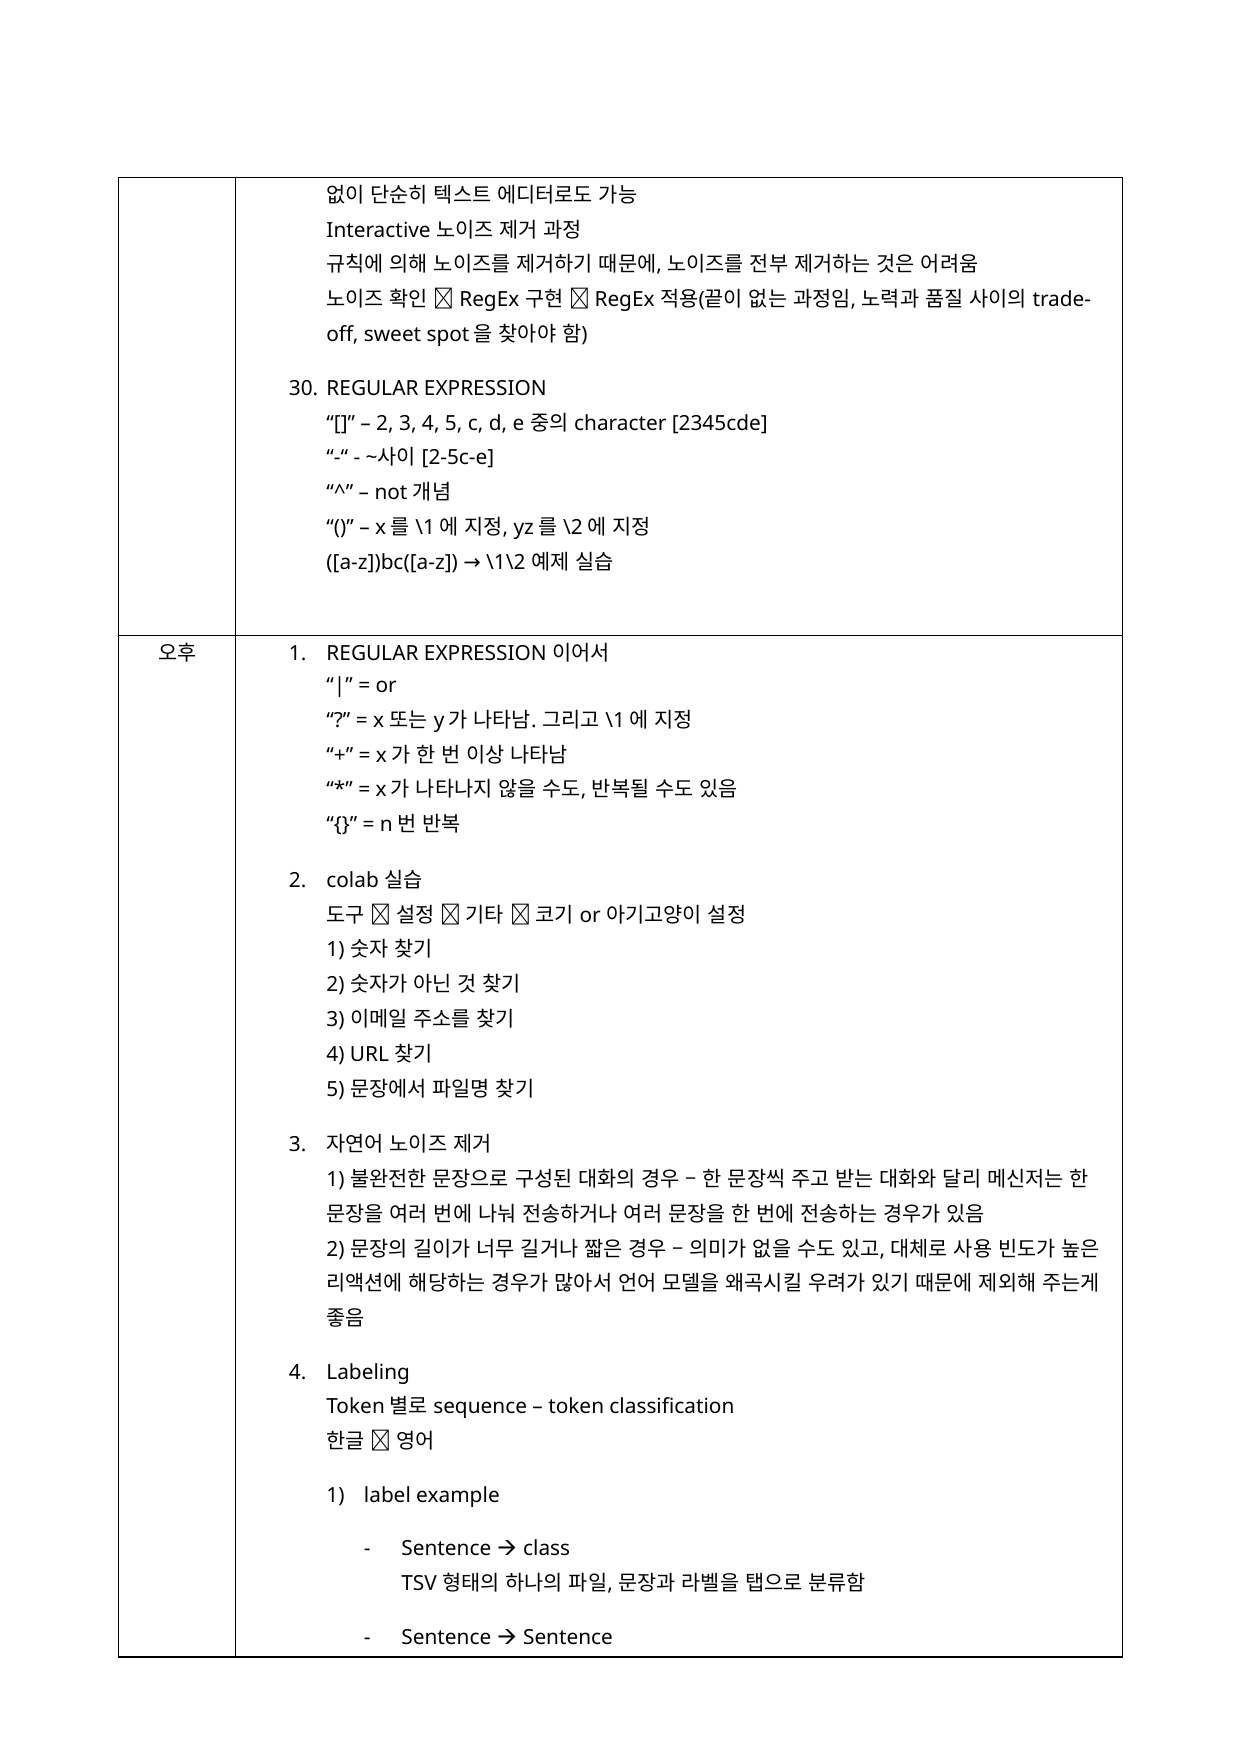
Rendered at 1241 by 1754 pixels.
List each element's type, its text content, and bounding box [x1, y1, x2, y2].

table_cell 오후 [119, 636, 235, 1656]
table_cell REGULAR EXPRESSION 이어서 “|” = or “?” = x 또는 y가 나타남. 그리고 \1에 지정 “+” = x가 한 번 이상 나타남 “*” = x가 나타나지 않을 수도, 반복될 수도 있음 “{}” = n번 반복 colab 실습 도구  설정  기타  코기 or 아기고양이 설정 1) 숫자 찾기 2) 숫자가 아닌 것 찾기 3) 이메일 주소를 찾기 4) URL 찾기 5) 문장에서 파일명 찾기 자연어 노이즈 제거 1) 불완전한 문장으로 구성된 대화의 경우 – 한 문장씩 주고 받는 대화와 달리 메신저는 한 문장을 여러 번에 나눠 전송하거나 여러 문장을 한 번에 전송하는 경우가 있음 2) 문장의 길이가 너무 길거나 짧은 경우 – 의미가 없을 수도 있고, 대체로 사용 빈도가 높은 리액션에 해당하는 경우가 많아서 언어 모델을 왜곡시킬 우려가 있기 때문에 제외해 주는게 좋음 Labeling Token별로 sequence – token classification 한글  영어 label example Sentence  class TSV 형태의 하나의 파일, 문장과 라벨을 탭으로 분류함 Sentence  Sentence [236, 636, 1122, 1656]
table_cell 언어에 대한 다양한 정의 사람들이 자신의 머리 속에 있는 생각을 다른 사람에게 나타내는 체계 사물, 행동, 생각 그리고 상태를 나타내는 체계 사람들이 자신이 가지고 있는 생각을 다른 사람들에게 전달하는 데 사용하는 방법 사람들 사이에 공유되는 의미들의 체계 문법적으로 맞는 말의 집합(절대적이 아님) 언어 공동체 내에서 이해될 수 있는 말의 집합  정보 전달 사람의 생각(의도, 정보)를 컴퓨터에게 전달하는 방법 Native Interface 사람이 이해할 수 있지만, 엄격한 문법과 모호성이 없는 형태의 전달 방식 인공언어, ex 프로그래밍 언어 사람이 실제 사용하는 형태에 가까운 전달 방식 자연 언어 자연어 처리는 무엇인가? 자연어란? - 자연어 혹은 자연 언어는 사람들이 일상적으로 쓰는 언어를 인공적으로 만들어진 언어인 인공어와 구분하여 부르는 개념 NLP - 사람이 이해하는 자연어를 컴퓨터가 이해할 수 있는 값으로 바꾸는 과정(NLU) - 더 나아가 컴퓨터가 이해할 수 있는 값을 사람이 이해하도록 바꾸는 과정 • Computer Vision • Image Recognition • Object Detection • Image Generation • Super Resolution • Natural Language Processing • Text Classification • Machine Translation • Summarization • Question Answering • Speech Processing • Speech Recognition (STT) • Speech Synthesis (TTS) • Speaker Identification • Reinforcement Learning NLP Discrete value를 다룸 – 단어, 문장 분류 문제로 접근 가능 샘플의 확률 값을 구할 수 있음 – P(x = 단어) NLP 연구 요구사항 Domain Knowledge - 언어적 지식이 필요함 Nasty Preprocessing – 전처리가 더러움 전통적인 NLP와 Deep Learning을 이용한 NLP 전통적인 NLP – Symbolic 기반 접근 NLP System with Deep Learning NLP 패러다임의 변화 효율적인 embedding을 통한 성능 개선 – 단어, 문장, context embedding NLP는 무엇 때문에 어려울까? Ambiguity(모호성) – 언어는 마치 생명체와 같이 진화하며, 특히 효율성을 극대화하는 방향으로 진화, 최대한 짧은 문장 내에 많은 정보를 담고자 함. 정보량이 낮은 내용은 생략 Paraphrase(의역) – 문장의 표현 형식은 다양하고 비슷한 의미의 단어들이 존재하기 때문에 의역의 문제가 존재 연속이 아닌 이산 이산 값을 갖는 자연어는 사람의 입장에서 인지가 쉬울 수 있으나, 기계의 입장에서는 매우 어려운 값임 OHE으로 표현된 값은 유사도나 모호성을 표현할 수 없다. 서로 다른 OH벡터끼리의 유사도나 거리는 모두 동일하다 딥러닝에서는 WORD EMBEDDING을 통해 해결 분절한다 = Tokenization 한다 모호한 띄어쓰기 ex) 농협용인육가공공장, 내동생고기, 안동시체육회 평서문과 의문문의 차이 부재 주어 부재 한자 기반의 언어 단어 중의성으로 인한 문제 발생 Neural NLP의 역사 Before Deep Learning  After Sequence to Sequence  After Sequence to Sequence with Attention  Era of Attention  Pretraining and Fine-tuning Before Deep Learning 전형적인 NLP app 구조 - 여러 단계의 sub-module로 구성되어 복잡한 디자인을 구성 - 매우 무겁고, 복잡하여 구현 및 시스템 구성이 어려운 단점 - 각기 발생한 error가 중첩 및 가중되어 error propagation Before sequence to sequence After Sequence to Sequence with Attention era of Attention NLP Project Workflow : 문제 정의  데이터 수집  데이터 전처리 및 분석  알고리즘 적용(모델 설계)  평가  배포 전처리 Workflow : 데이터(코퍼스) 수집  정제  레이블링(Optional)  Tokenization  Subword Segmentation(Optional)  Batchify 말뭉치(Corpus)란? 자연어 처리를 위한 방대한 양의 데이터 모음을 코퍼스라고 한다. 언어 분석에 사용되는 실제 언어의 체계적 디지털 모음 둘 이상이면 Corpora(복수형) 서비스 전체 Pipeline 데이터(코퍼스) 수집 – 구입, 외주, 크롤링을 활용한 수집  정제 – 학습 데이터와 같은 방식의 정제 수행, task에 따른 노이즈 제거, 인코딩 변환  레이블링(Optional) – 문장마다 또는 단어마다 labeling을 수행  Tokenization – 학습데이터와 같은 방식의 분절 수행, 형태소 분석기를 활용하여 분절 수행  Subword Segmentation(Optional) – 학습 데이터로부터 얻은 모델을 활용하여 똑 같은 불절 수행  Batchify – 학습 데이터로부터 얻은 사전에 따른 word to index mapping  Prediction – 모델에 넣고 추론 수행, 필요에 따라 search 수행(자연어 생성)  Detokenization(Optional) – 사람이 읽을 수 있는 형태로 변환 index to word, 분절 복원 DATA CRAWLING 무한한 양의 코퍼스 수집 가능 – 원하는 도메인 별로 수집 가능 DATA CLEANING – 정제 TASK에 따른 특성 – 풀고자 하는 문제의 특성에 따라 전처리 전략이 다르다 신중한 접근이 필요 ex 이모티콘 정규식을 활용한 정제 – 정규식을 활용하면 복잡한 규칙의 노이즈도 제거/치환 가능, 코딩 없이 단순히 텍스트 에디터로도 가능 Interactive 노이즈 제거 과정 규칙에 의해 노이즈를 제거하기 때문에, 노이즈를 전부 제거하는 것은 어려움 노이즈 확인  RegEx 구현  RegEx 적용(끝이 없는 과정임, 노력과 품질 사이의 trade-off, sweet spot을 찾아야 함) REGULAR EXPRESSION “[]” – 2, 3, 4, 5, c, d, e 중의 character [2345cde] “-“ - ~사이 [2-5c-e] “^” – not 개념 “()” – x를 \1에 지정, yz를 \2에 지정 ([a-z])bc([a-z]) → \1\2 예제 실습 [236, 178, 1122, 635]
table_cell [119, 178, 235, 635]
